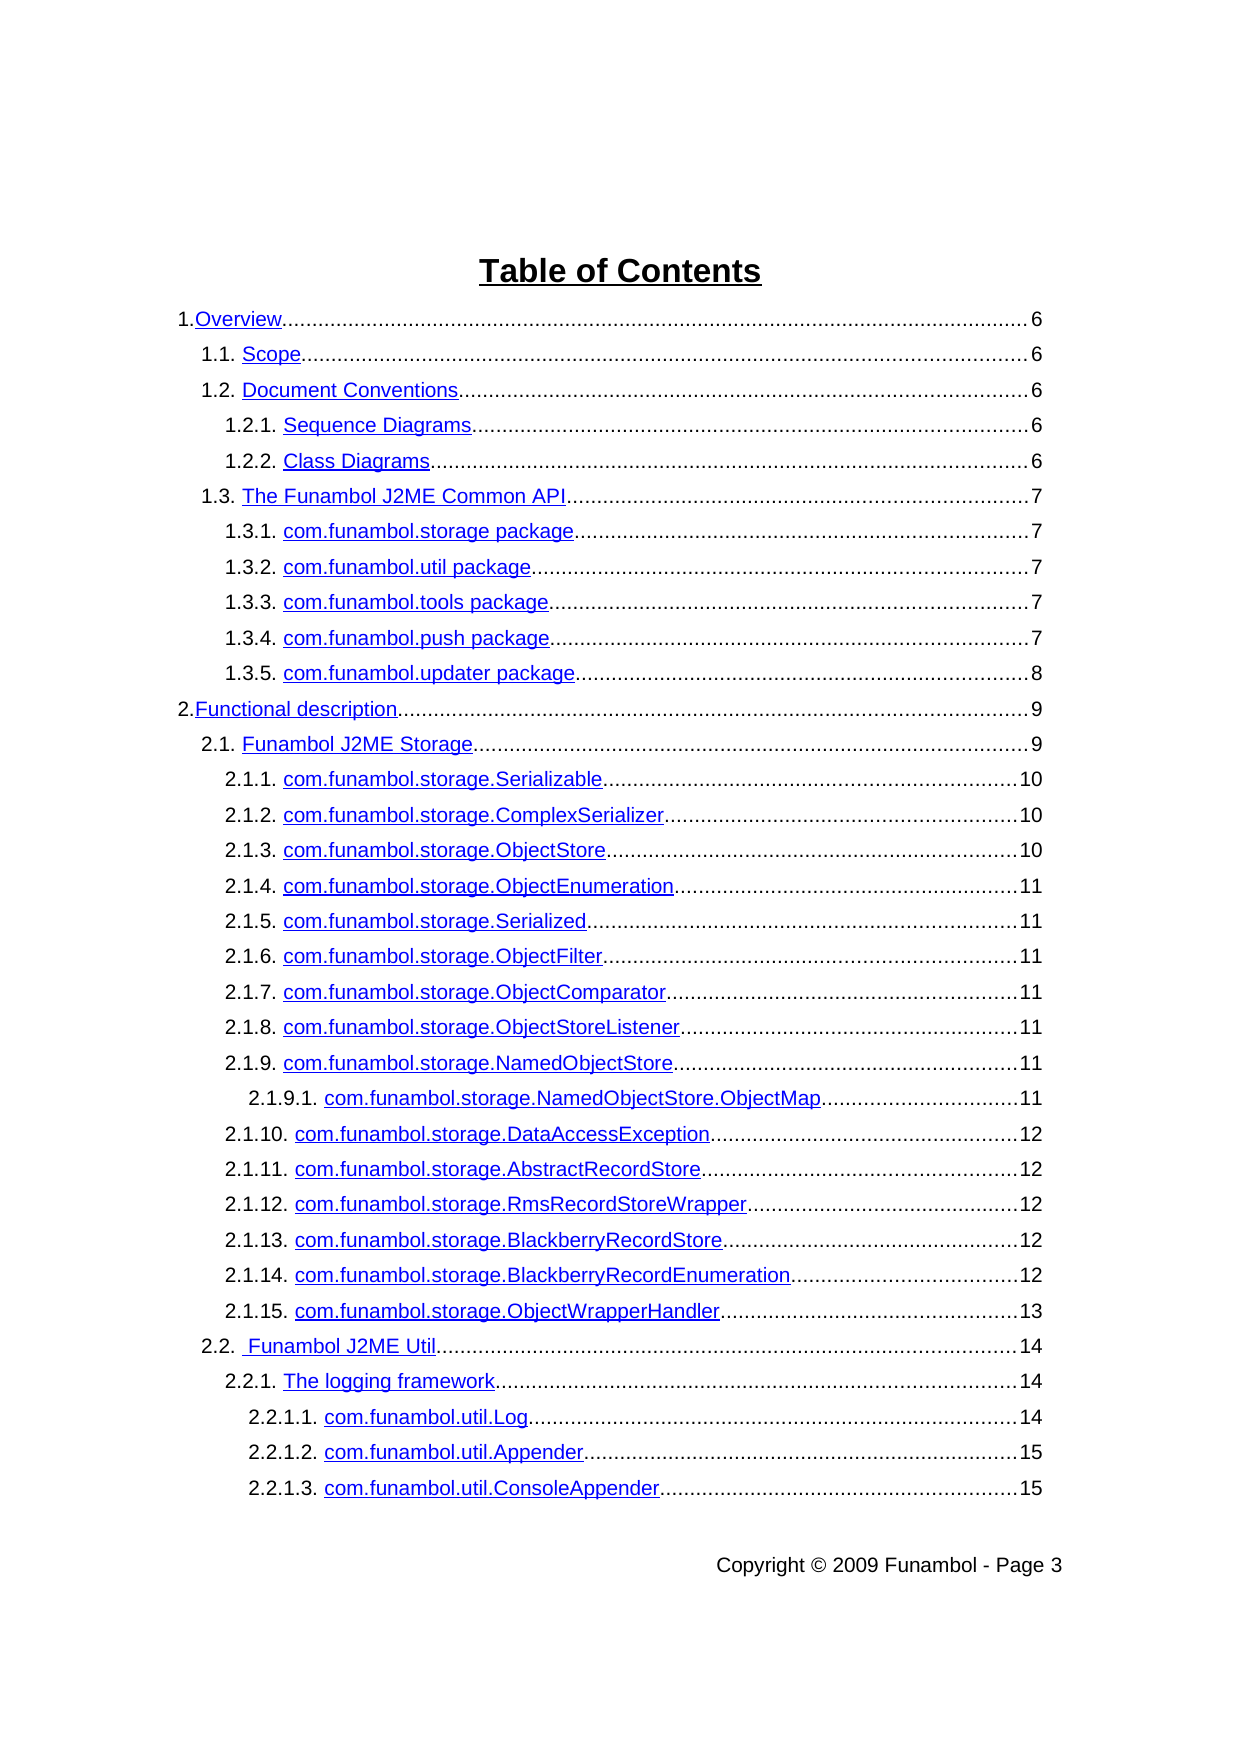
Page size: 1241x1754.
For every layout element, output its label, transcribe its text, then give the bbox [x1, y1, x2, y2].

text 1.2. Document Conventions 6 [177, 378, 1063, 402]
text 2.1.1. com.funambol.storage.Serializable 10 [177, 768, 1063, 791]
text 2.2.1.1. com.funambol.util.Log 14 [177, 1405, 1063, 1429]
text 2.1.8. com.funambol.storage.ObjectStoreListener 11 [177, 1016, 1063, 1039]
text 1.3. The Funambol J2ME Common API 7 [177, 484, 1063, 508]
text 2.1.5. com.funambol.storage.Serialized 11 [177, 909, 1063, 933]
subtitle Table of Contents [177, 252, 1063, 289]
text 2.1.14. com.funambol.storage.BlackberryRecordEnumeration 12 [177, 1264, 1063, 1287]
text 2.1.10. com.funambol.storage.DataAccessException 12 [177, 1122, 1063, 1146]
text 2.Functional description 9 [177, 697, 1063, 721]
text 2.1.11. com.funambol.storage.AbstractRecordStore 12 [177, 1157, 1063, 1181]
text 1.3.2. com.funambol.util package 7 [177, 555, 1063, 579]
text 2.1.9.1. com.funambol.storage.NamedObjectStore.ObjectMap 11 [177, 1087, 1063, 1110]
text 1.3.4. com.funambol.push package 7 [177, 626, 1063, 650]
text 2.1.12. com.funambol.storage.RmsRecordStoreWrapper 12 [177, 1193, 1063, 1216]
text 1.2.2. Class Diagrams 6 [177, 449, 1063, 473]
text 2.1.6. com.funambol.storage.ObjectFilter 11 [177, 945, 1063, 968]
text 1.1. Scope 6 [177, 343, 1063, 366]
text 2.1.4. com.funambol.storage.ObjectEnumeration 11 [177, 874, 1063, 898]
text 1.2.1. Sequence Diagrams 6 [177, 414, 1063, 437]
text 2.1.7. com.funambol.storage.ObjectComparator 11 [177, 980, 1063, 1004]
text 2.1. Funambol J2ME Storage 9 [177, 732, 1063, 756]
text 1.3.5. com.funambol.updater package 8 [177, 662, 1063, 685]
text 2.1.13. com.funambol.storage.BlackberryRecordStore 12 [177, 1228, 1063, 1252]
text 2.2.1.3. com.funambol.util.ConsoleAppender 15 [177, 1476, 1063, 1500]
text 1.3.1. com.funambol.storage package 7 [177, 520, 1063, 543]
text 2.1.2. com.funambol.storage.ComplexSerializer 10 [177, 803, 1063, 827]
text 1.3.3. com.funambol.tools package 7 [177, 591, 1063, 614]
text 2.2.1. The logging framework 14 [177, 1370, 1063, 1393]
text 2.2. Funambol J2ME Util 14 [177, 1334, 1063, 1358]
text 2.1.15. com.funambol.storage.ObjectWrapperHandler 13 [177, 1299, 1063, 1323]
text 2.2.1.2. com.funambol.util.Appender 15 [177, 1441, 1063, 1464]
text 1.Overview 6 [177, 307, 1063, 331]
text 2.1.3. com.funambol.storage.ObjectStore 10 [177, 839, 1063, 862]
text 2.1.9. com.funambol.storage.NamedObjectStore 11 [177, 1051, 1063, 1075]
